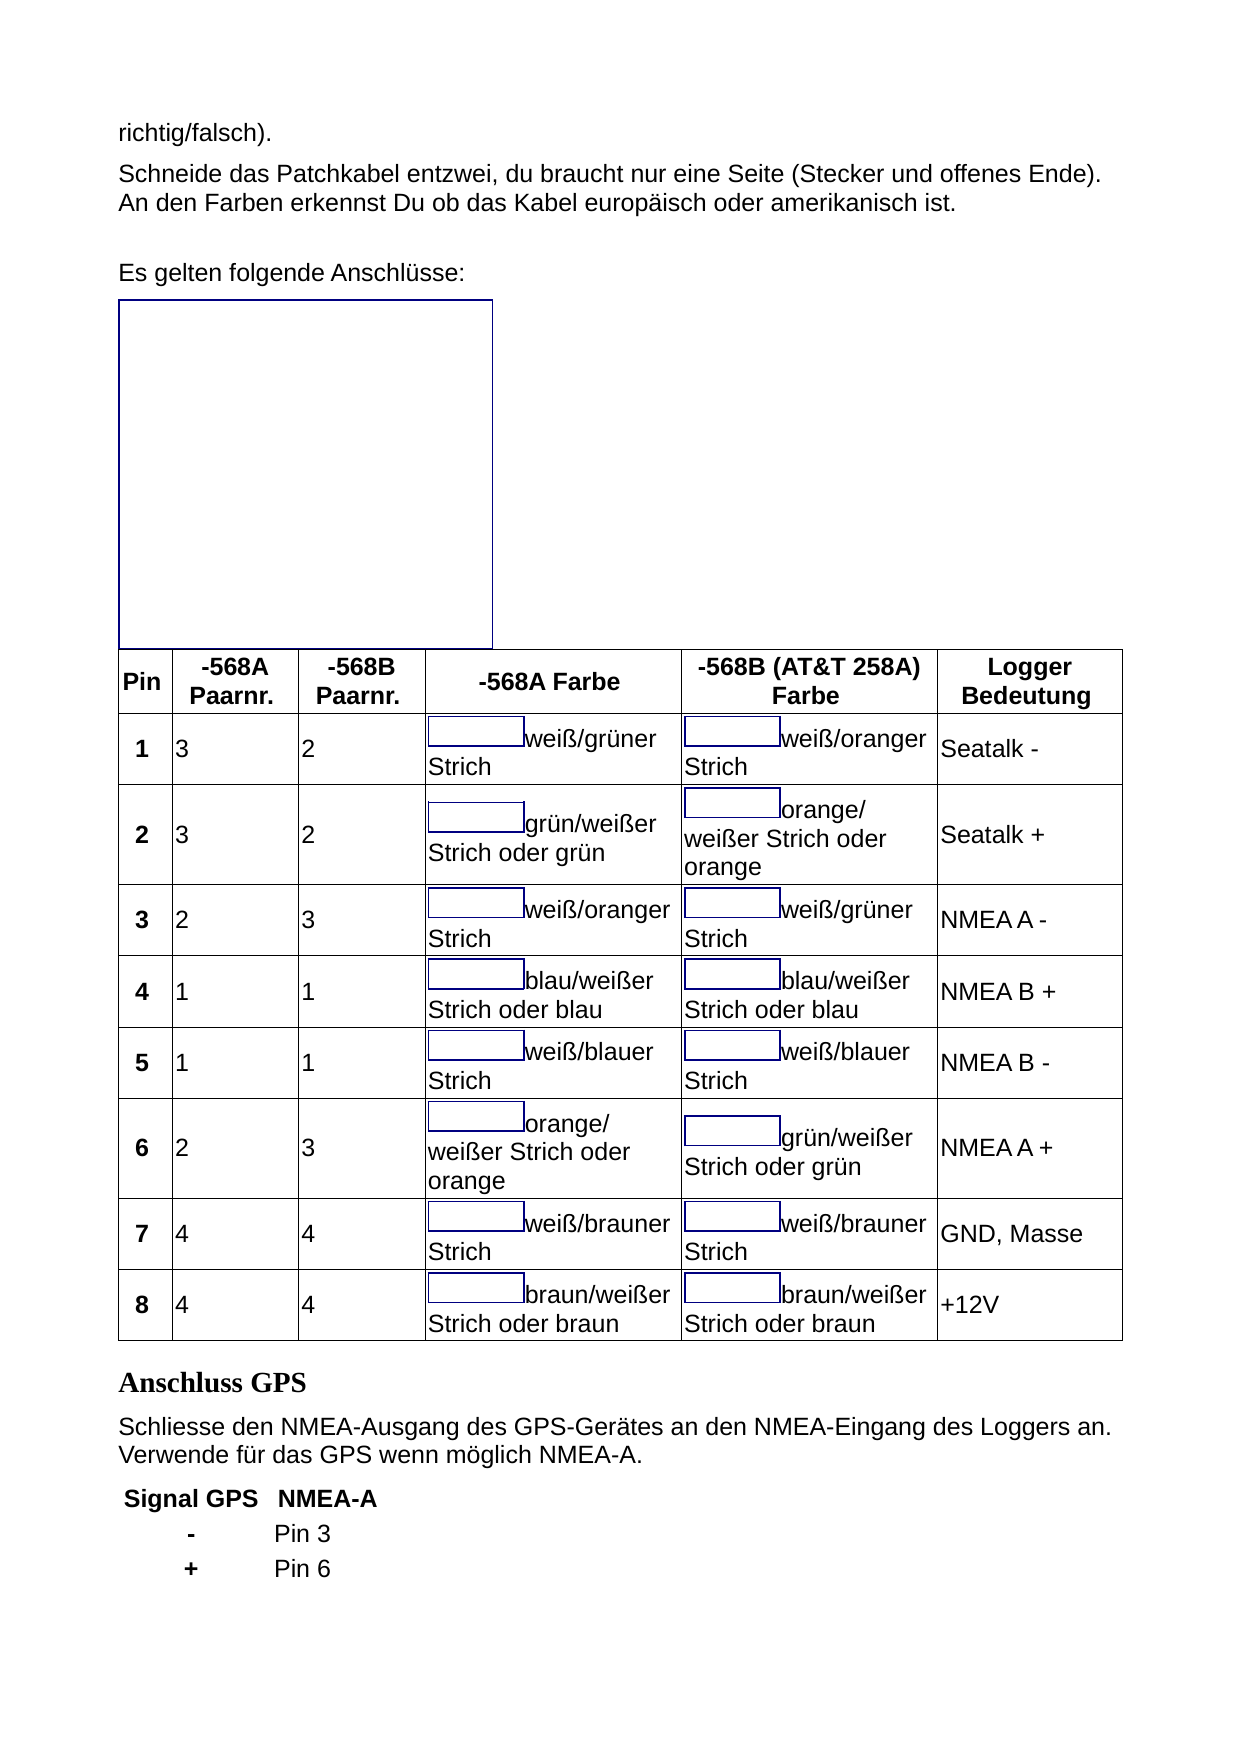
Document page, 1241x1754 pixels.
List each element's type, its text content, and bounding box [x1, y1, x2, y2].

table_cell Seatalk - [938, 714, 1122, 784]
table_cell 4 [119, 956, 172, 1027]
table_cell orange/weißer Strich oder orange [426, 1099, 681, 1198]
table_cell braun/weißer Strich oder braun [682, 1270, 937, 1340]
table_header -568A Paarnr. [173, 650, 298, 713]
table_header Logger Bedeutung [938, 650, 1122, 713]
table_cell Seatalk + [938, 785, 1122, 884]
table_cell braun/weißer Strich oder braun [426, 1270, 681, 1340]
table_cell 1 [299, 956, 425, 1027]
table_cell 4 [173, 1199, 298, 1269]
table_cell NMEA B - [938, 1028, 1122, 1098]
table_cell 5 [119, 1028, 172, 1098]
text Es gelten folgende Anschlüsse: [118, 229, 1122, 287]
table_cell 3 [119, 885, 172, 955]
table_cell weiß/oranger Strich [682, 714, 937, 784]
table_cell 2 [299, 714, 425, 784]
table_cell NMEA A + [938, 1099, 1122, 1198]
table_cell 1 [173, 1028, 298, 1098]
table_cell 1 [119, 714, 172, 784]
subtitle Anschluss GPS [118, 1365, 1122, 1399]
table_cell weiß/grüner Strich [682, 885, 937, 955]
table_cell 2 [173, 885, 298, 955]
table_cell 2 [173, 1099, 298, 1198]
table_header Pin [119, 650, 172, 713]
table_cell weiß/brauner Strich [682, 1199, 937, 1269]
table_cell weiß/blauer Strich [426, 1028, 681, 1098]
table_cell blau/weißer Strich oder blau [426, 956, 681, 1027]
table_cell 3 [173, 714, 298, 784]
text Schneide das Patchkabel entzwei, du braucht nur eine Seite (Stecker und offenes Ende). An den Farben erkennst Du ob das Kabel europäisch oder amerikanisch ist. [118, 159, 1122, 217]
table_cell 4 [299, 1270, 425, 1340]
table_cell Pin 6 [271, 1551, 391, 1585]
table_cell weiß/grüner Strich [426, 714, 681, 784]
table_header NMEA-A [271, 1481, 391, 1516]
table_cell 4 [299, 1199, 425, 1269]
table_cell 2 [119, 785, 172, 884]
table_cell 1 [299, 1028, 425, 1098]
table_cell 7 [119, 1199, 172, 1269]
table_cell orange/weißer Strich oder orange [682, 785, 937, 884]
table_header -568A Farbe [426, 650, 681, 713]
table_cell GND, Masse [938, 1199, 1122, 1269]
table_header Signal GPS [118, 1481, 271, 1516]
table_cell 3 [299, 885, 425, 955]
table_cell - [118, 1516, 271, 1551]
table_cell 3 [299, 1099, 425, 1198]
table_header -568B (AT&T 258A) Farbe [682, 650, 937, 713]
table_cell +12V [938, 1270, 1122, 1340]
table_cell grün/weißer Strich oder grün [682, 1099, 937, 1198]
table_cell NMEA A - [938, 885, 1122, 955]
table_cell 2 [299, 785, 425, 884]
table_header -568B Paarnr. [299, 650, 425, 713]
table_cell 6 [119, 1099, 172, 1198]
table_cell 8 [119, 1270, 172, 1340]
table_cell weiß/blauer Strich [682, 1028, 937, 1098]
table_cell 4 [173, 1270, 298, 1340]
table_cell Pin 3 [271, 1516, 391, 1551]
text Schliesse den NMEA-Ausgang des GPS-Gerätes an den NMEA-Eingang des Loggers an. Verwende für das GPS wenn möglich NMEA-A. [118, 1411, 1122, 1469]
table_cell 3 [173, 785, 298, 884]
table_cell grün/weißer Strich oder grün [426, 785, 681, 884]
table_cell weiß/brauner Strich [426, 1199, 681, 1269]
table_cell weiß/oranger Strich [426, 885, 681, 955]
table_cell NMEA B + [938, 956, 1122, 1027]
table_cell blau/weißer Strich oder blau [682, 956, 937, 1027]
table_cell 1 [173, 956, 298, 1027]
table_cell + [118, 1551, 271, 1585]
text richtig/falsch). [118, 118, 1122, 147]
